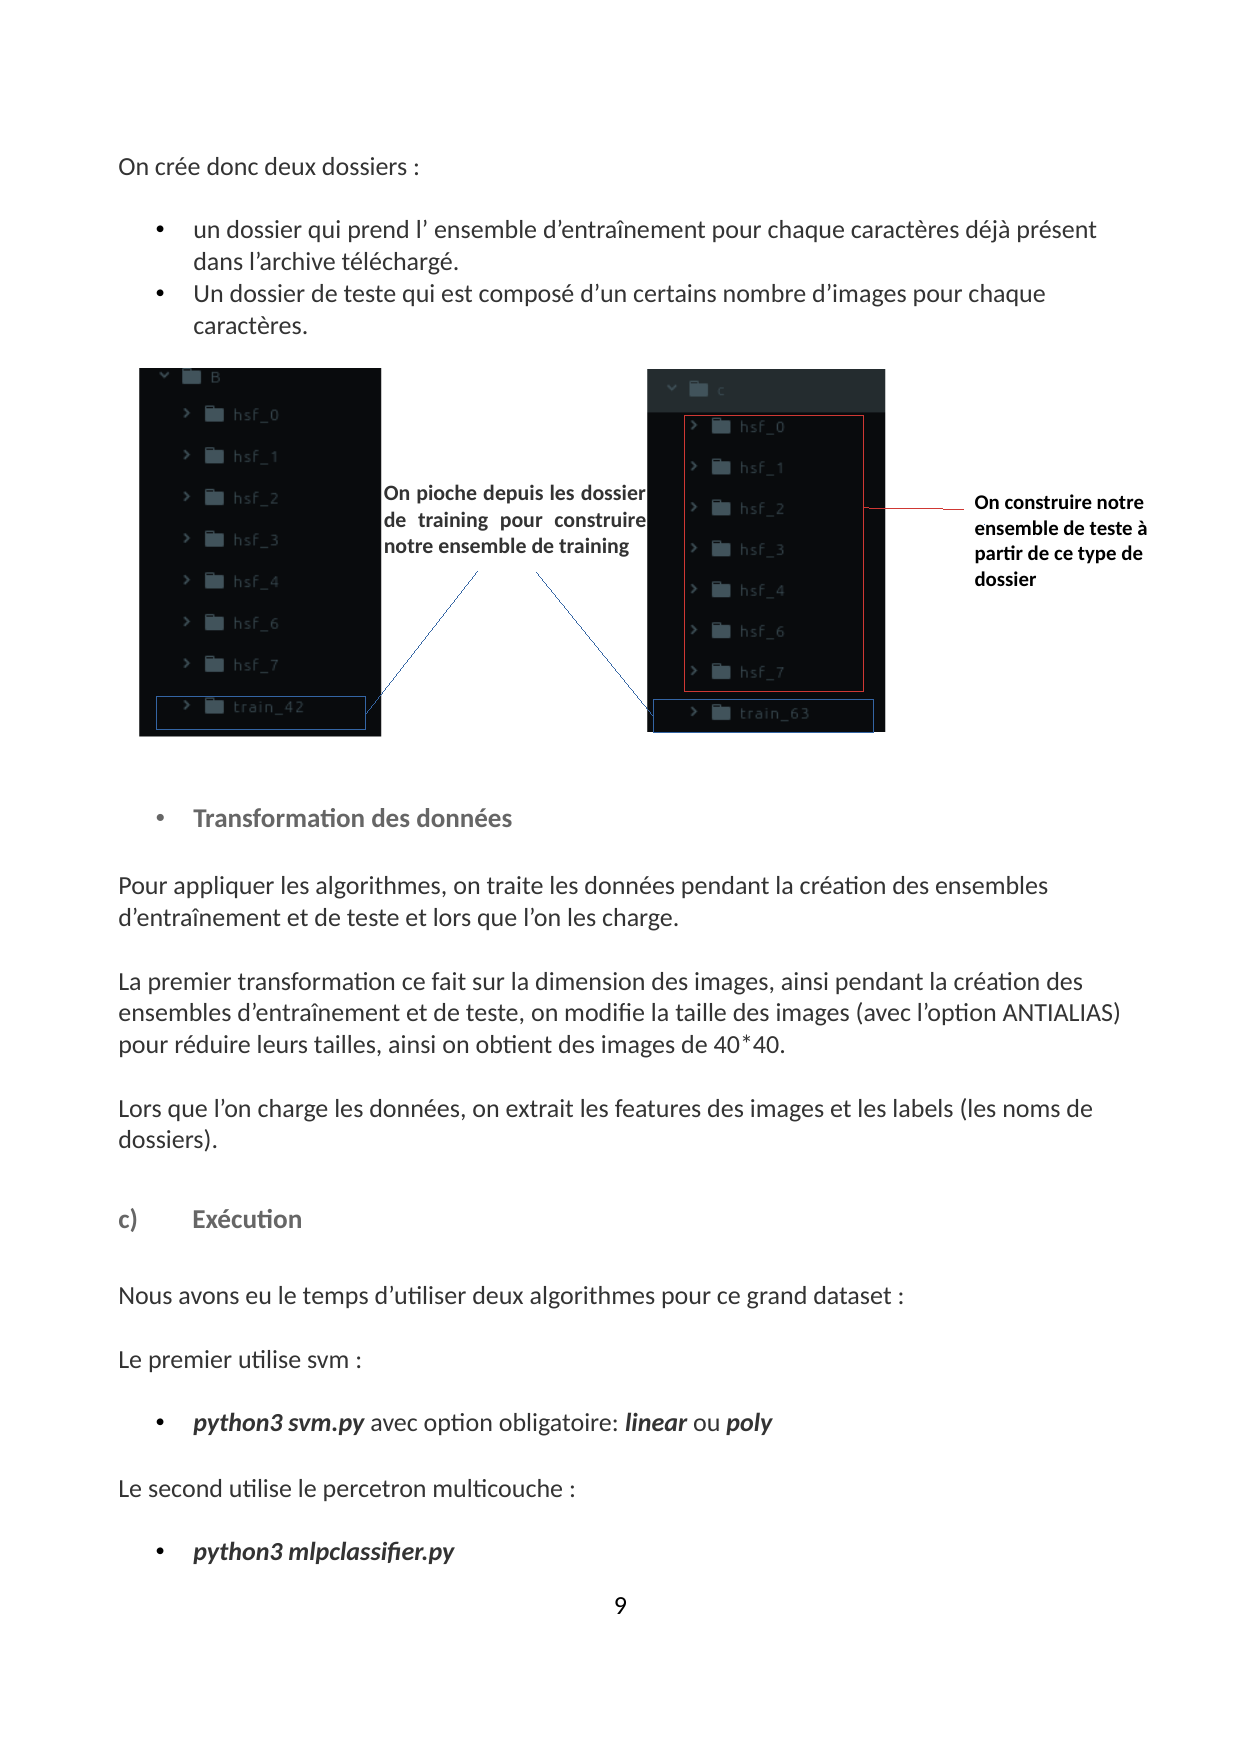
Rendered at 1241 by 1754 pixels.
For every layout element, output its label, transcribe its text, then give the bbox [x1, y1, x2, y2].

picture [138, 368, 384, 738]
text On pioche depuis les dossier de training pour construire notre ensemble de training [888, 479, 1122, 559]
list python3 mlpclassifier.py [156, 1535, 1122, 1567]
list python3 svm.py avec option obligatoire: linear ou poly [156, 1406, 1122, 1438]
text Nous avons eu le temps d’utiliser deux algorithmes pour ce grand dataset : [118, 1279, 1122, 1311]
list Un dossier de teste qui est composé d’un certains nombre d’images pour chaque caractères. [156, 277, 1122, 341]
subtitle Exécution [118, 1202, 1122, 1235]
text On pioche depuis les dossier de training pour construire notre ensemble de training [384, 479, 646, 559]
text On crée donc deux dossiers : [118, 150, 1122, 182]
picture [646, 369, 888, 732]
text Le second utilise le percetron multicouche : [118, 1472, 1122, 1503]
text La premier transformation ce fait sur la dimension des images, ainsi pendant la création des ensembles d’entraînement et de teste, on modifie la taille des images (avec l’option ANTIALIAS) pour réduire leurs tailles, ainsi on obtient des images de 40*40. [118, 965, 1122, 1060]
picture [654, 700, 873, 732]
list Transformation des données [156, 801, 1122, 834]
text Le premier utilise svm : [118, 1343, 1122, 1375]
text Lors que l’on charge les données, on extrait les features des images et les labels (les noms de dossiers). [118, 1092, 1122, 1155]
text Pour appliquer les algorithmes, on traite les données pendant la création des ensembles d’entraînement et de teste et lors que l’on les charge. [118, 869, 1122, 933]
list un dossier qui prend l’ ensemble d’entraînement pour chaque caractères déjà présent dans l’archive téléchargé. [156, 213, 1122, 277]
